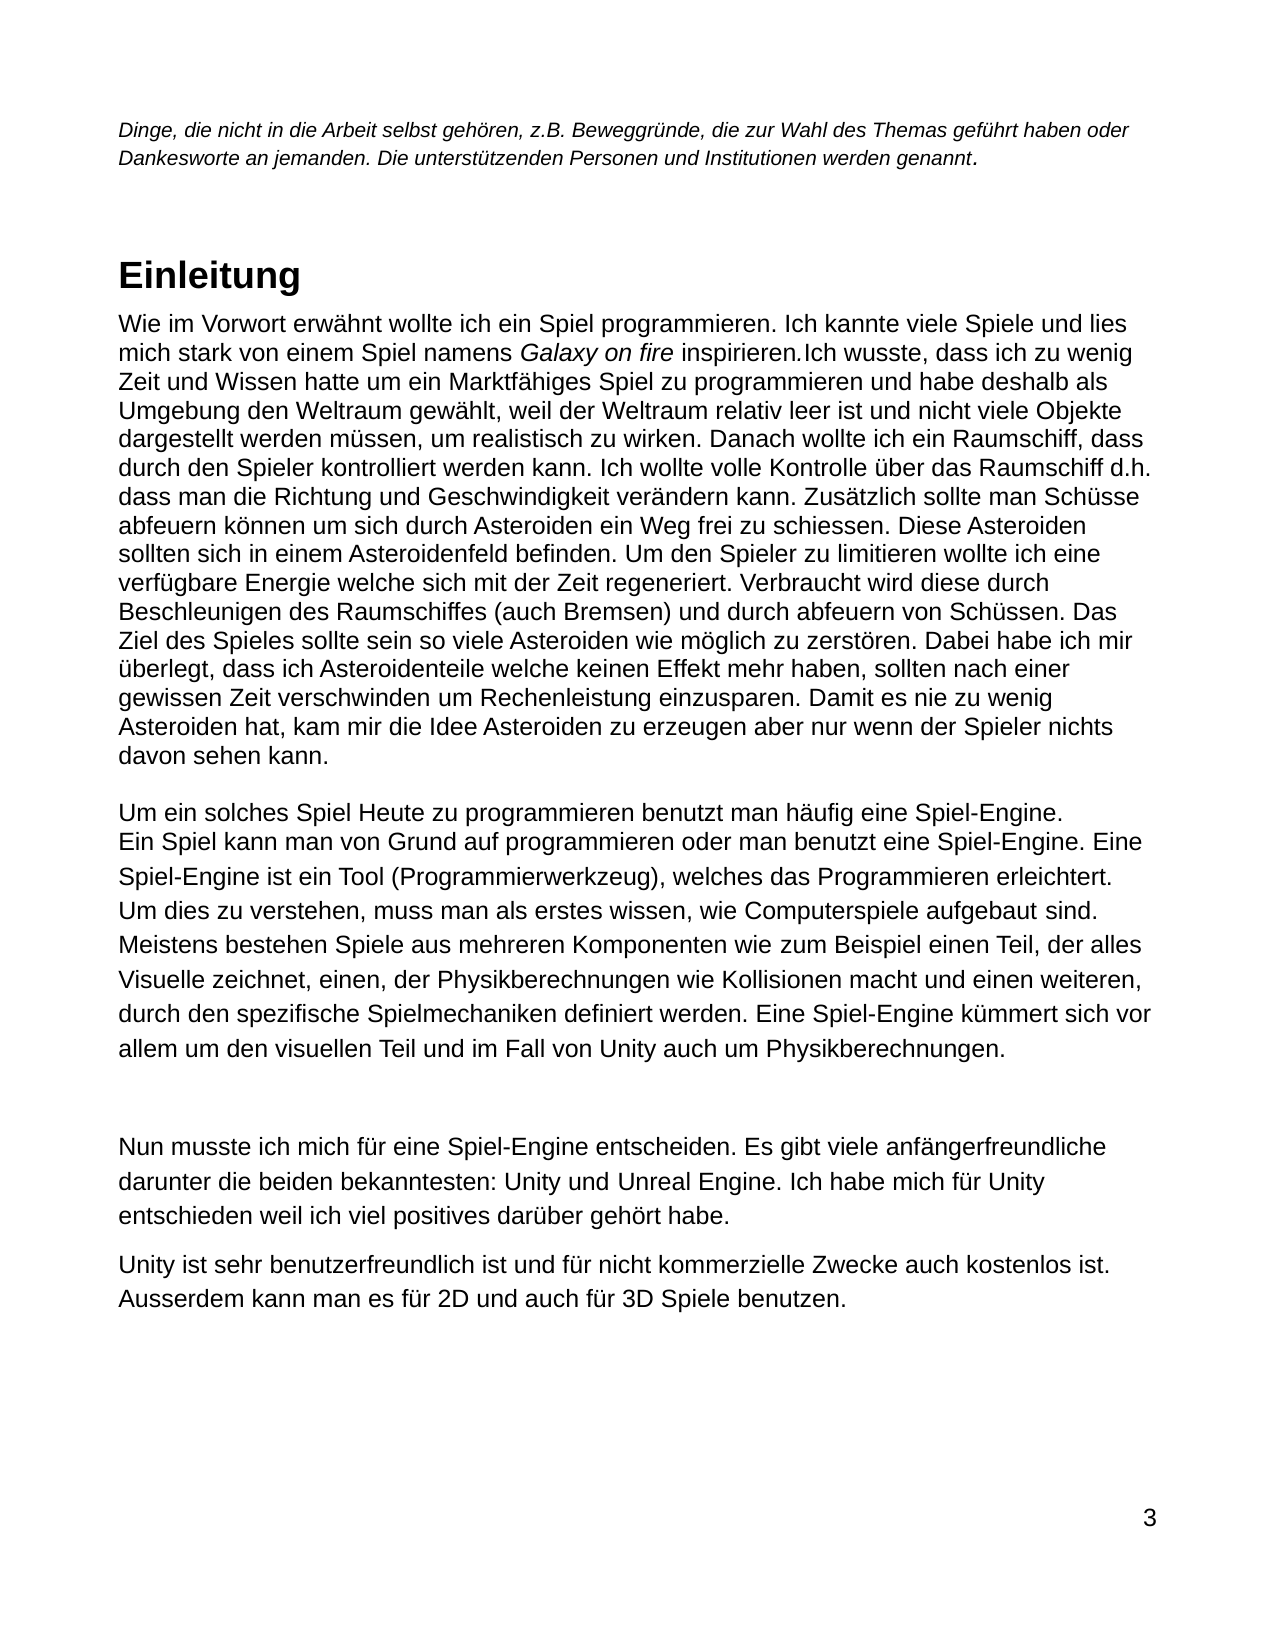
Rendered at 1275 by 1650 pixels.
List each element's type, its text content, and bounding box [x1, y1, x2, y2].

text Wie im Vorwort erwähnt wollte ich ein Spiel programmieren. Ich kannte viele Spiele und lies mich stark von einem Spiel namens Galaxy on fire inspirieren.Ich wusste, dass ich zu wenig Zeit und Wissen hatte um ein Marktfähiges Spiel zu programmieren und habe deshalb als Umgebung den Weltraum gewählt, weil der Weltraum relativ leer ist und nicht viele Objekte dargestellt werden müssen, um realistisch zu wirken. Danach wollte ich ein Raumschiff, dass durch den Spieler kontrolliert werden kann. Ich wollte volle Kontrolle über das Raumschiff d.h. dass man die Richtung und Geschwindigkeit verändern kann. Zusätzlich sollte man Schüsse abfeuern können um sich durch Asteroiden ein Weg frei zu schiessen. Diese Asteroiden sollten sich in einem Asteroidenfeld befinden. Um den Spieler zu limitieren wollte ich eine verfügbare Energie welche sich mit der Zeit regeneriert. Verbraucht wird diese durch Beschleunigen des Raumschiffes (auch Bremsen) und durch abfeuern von Schüssen. Das Ziel des Spieles sollte sein so viele Asteroiden wie möglich zu zerstören. Dabei habe ich mir überlegt, dass ich Asteroidenteile welche keinen Effekt mehr haben, sollten nach einer gewissen Zeit verschwinden um Rechenleistung einzusparen. Damit es nie zu wenig Asteroiden hat, kam mir die Idee Asteroiden zu erzeugen aber nur wenn der Spieler nichts davon sehen kann. [118, 309, 1157, 769]
text Unity ist sehr benutzerfreundlich ist und für nicht kommerzielle Zwecke auch kostenlos ist. Ausserdem kann man es für 2D und auch für 3D Spiele benutzen. [118, 1250, 1157, 1313]
text Dinge, die nicht in die Arbeit selbst gehören, z.B. Beweggründe, die zur Wahl des Themas geführt haben oder Dankesworte an jemanden. Die unterstützenden Personen und Institutionen werden genannt. [118, 118, 1157, 171]
text Nun musste ich mich für eine Spiel-Engine entscheiden. Es gibt viele anfängerfreundliche darunter die beiden bekanntesten: Unity und Unreal Engine. Ich habe mich für Unity entschieden weil ich viel positives darüber gehört habe. [118, 1132, 1157, 1230]
text Ein Spiel kann man von Grund auf programmieren oder man benutzt eine Spiel-Engine. Eine Spiel-Engine ist ein Tool (Programmierwerkzeug), welches das Programmieren erleichtert. Um dies zu verstehen, muss man als erstes wissen, wie Computerspiele aufgebaut sind. Meistens bestehen Spiele aus mehreren Komponenten wie zum Beispiel einen Teil, der alles Visuelle zeichnet, einen, der Physikberechnungen wie Kollisionen macht und einen weiteren, durch den spezifische Spielmechaniken definiert werden. Eine Spiel-Engine kümmert sich vor allem um den visuellen Teil und im Fall von Unity auch um Physikberechnungen. [118, 827, 1157, 1063]
text Um ein solches Spiel Heute zu programmieren benutzt man häufig eine Spiel-Engine. [118, 798, 1157, 827]
subtitle Einleitung [118, 253, 1157, 297]
